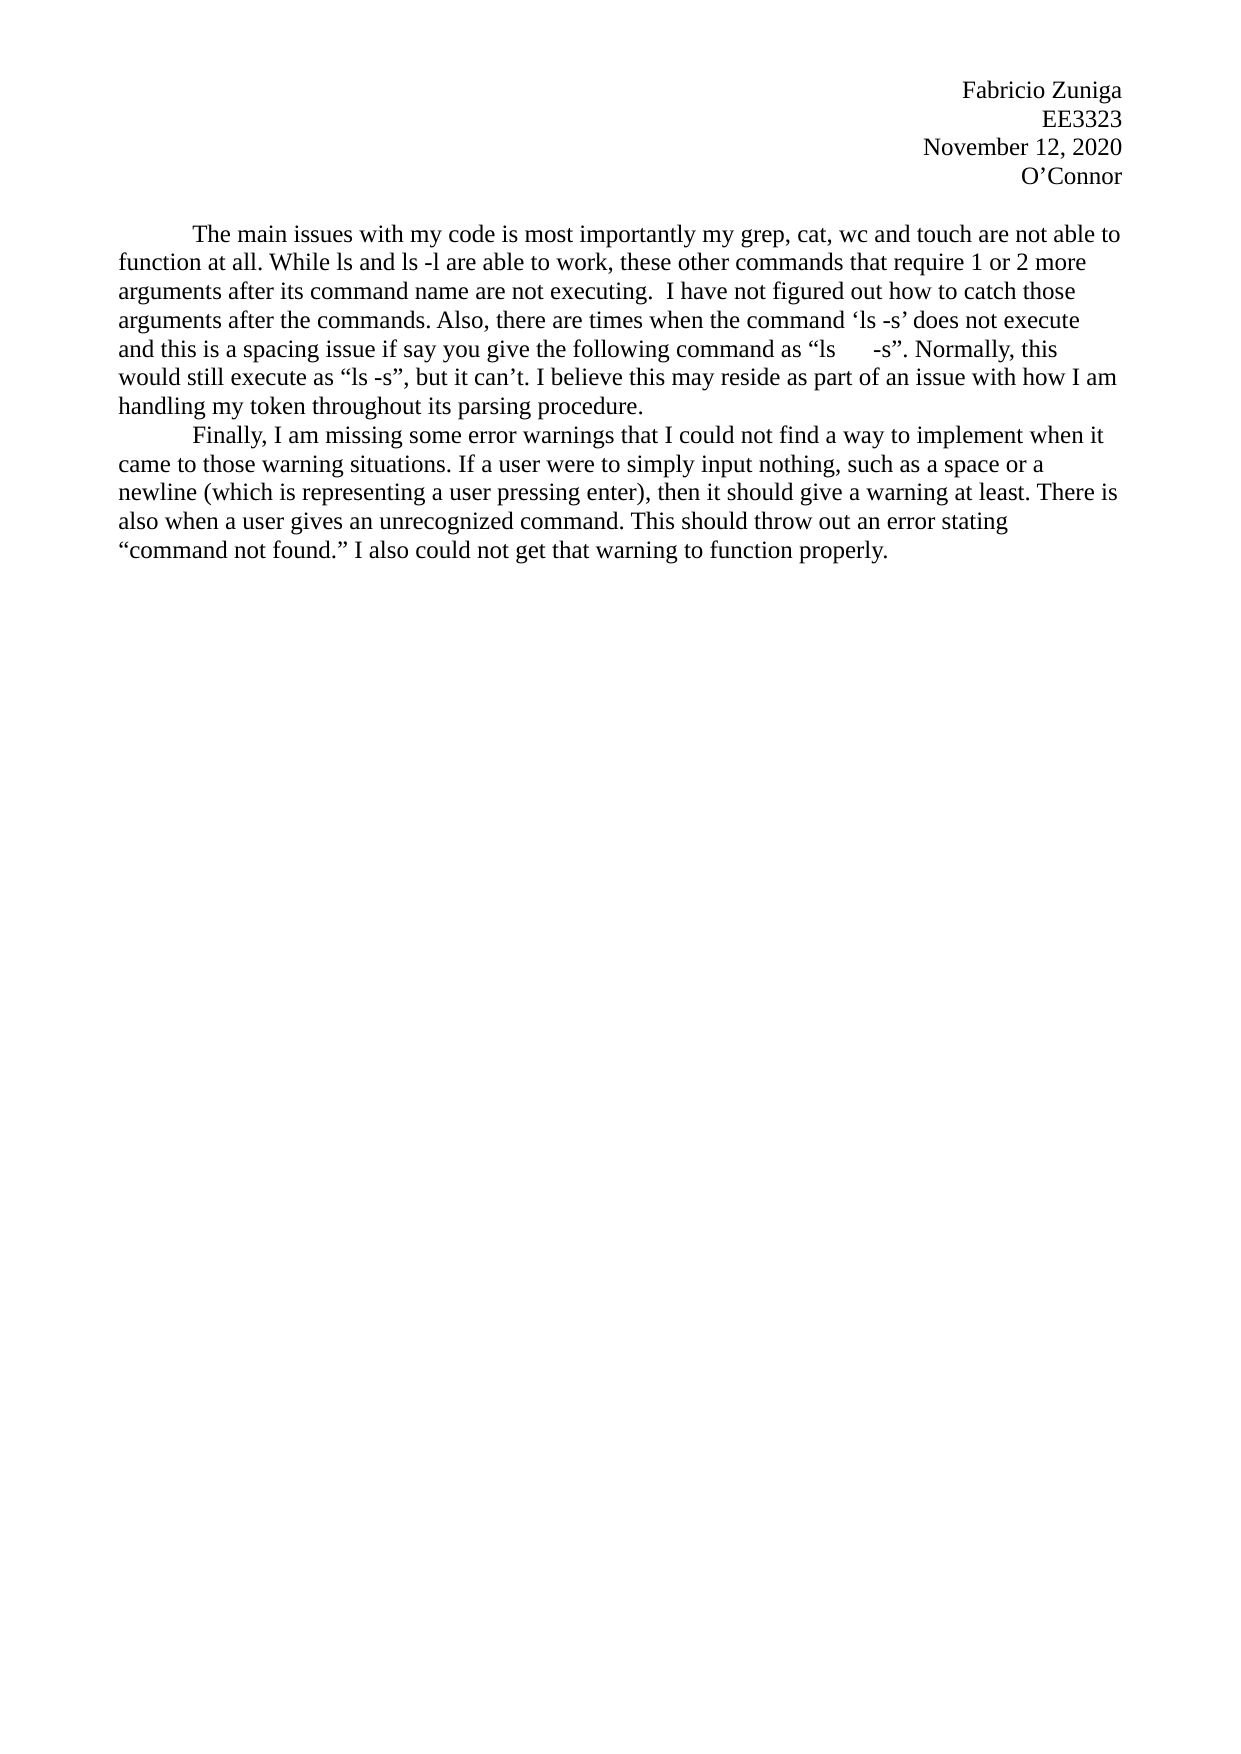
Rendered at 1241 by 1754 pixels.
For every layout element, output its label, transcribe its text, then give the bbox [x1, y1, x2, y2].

text Finally, I am missing some error warnings that I could not find a way to implement when it came to those warning situations. If a user were to simply input nothing, such as a space or a newline (which is representing a user pressing enter), then it should give a warning at least. There is also when a user gives an unrecognized command. This should throw out an error stating “command not found.” I also could not get that warning to function properly. [118, 420, 1122, 564]
text The main issues with my code is most importantly my grep, cat, wc and touch are not able to function at all. While ls and ls -l are able to work, these other commands that require 1 or 2 more arguments after its command name are not executing. I have not figured out how to catch those arguments after the commands. Also, there are times when the command ‘ls -s’ does not execute and this is a spacing issue if say you give the following command as “ls -s”. Normally, this would still execute as “ls -s”, but it can’t. I believe this may reside as part of an issue with how I am handling my token throughout its parsing procedure. [118, 219, 1122, 420]
